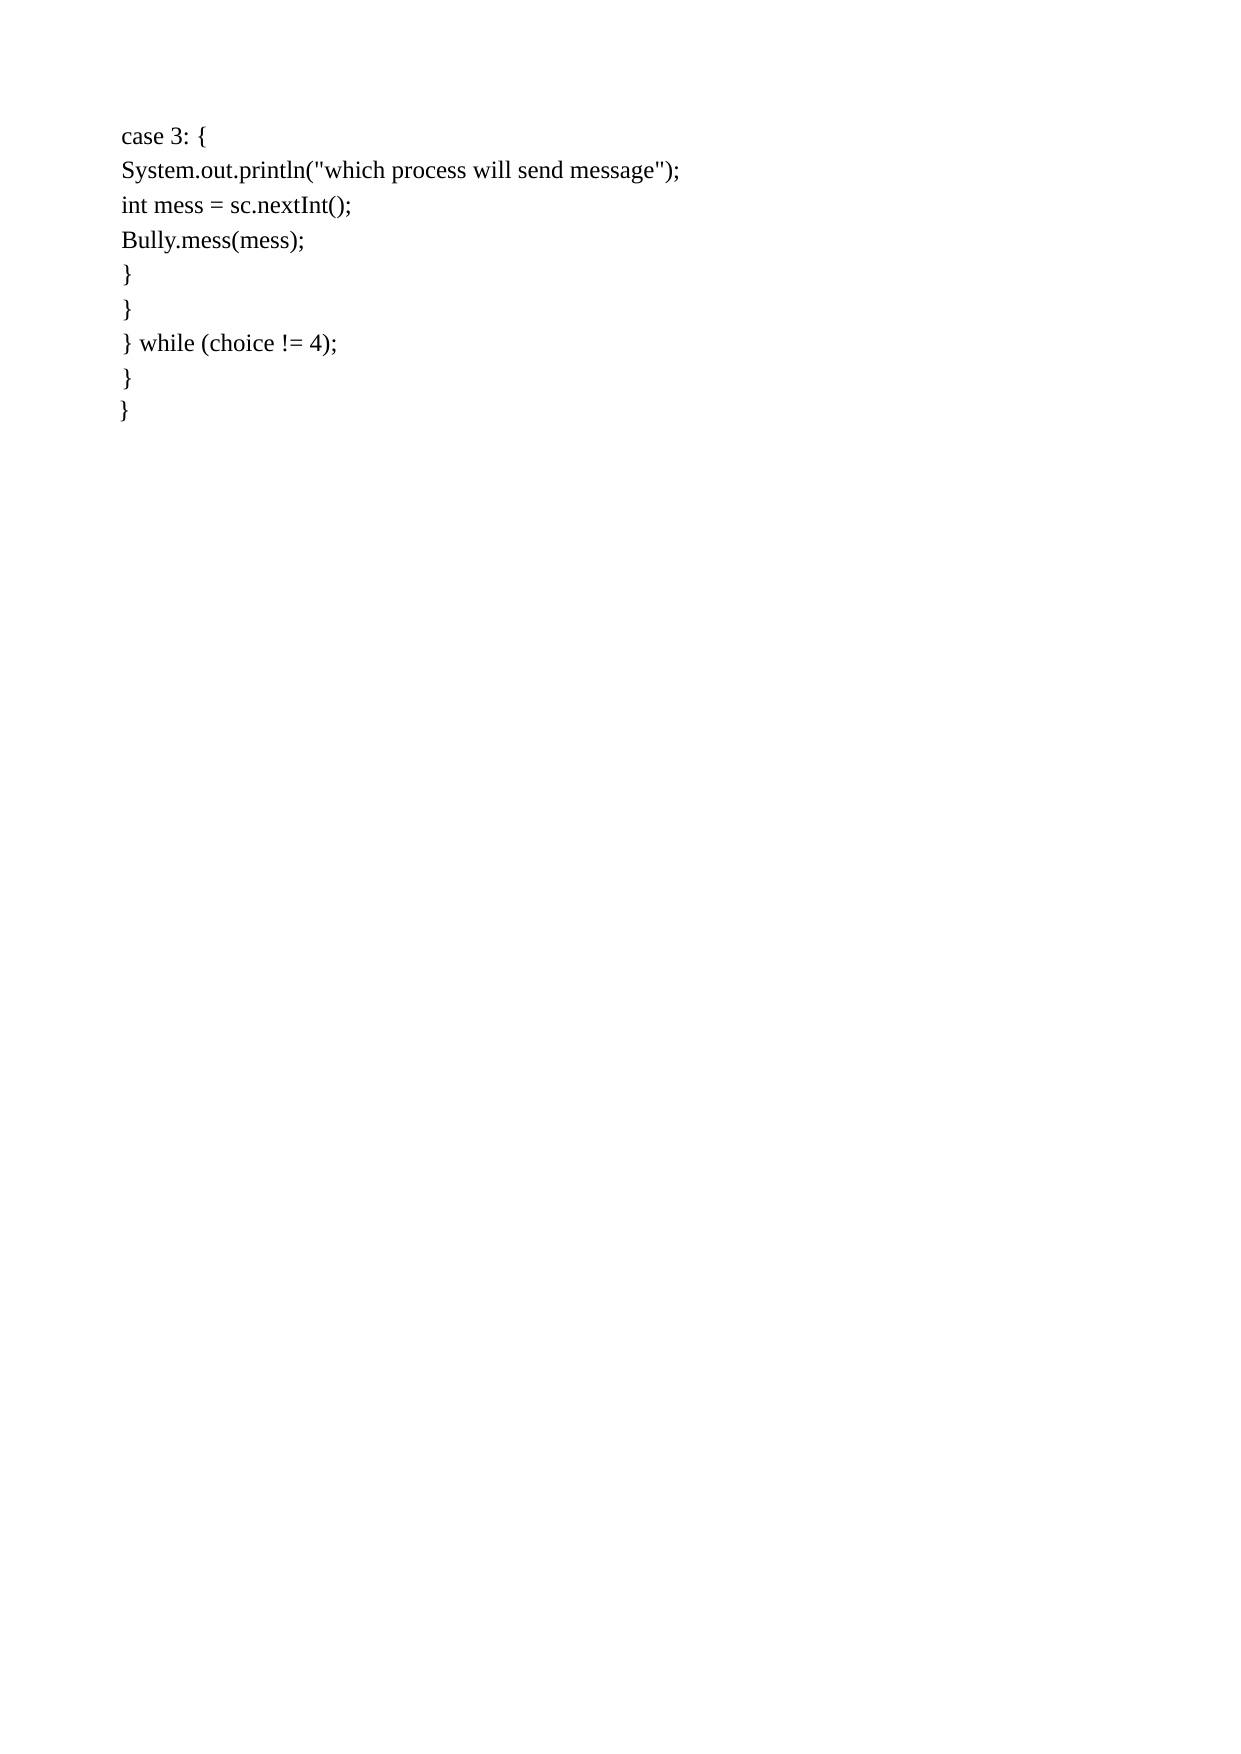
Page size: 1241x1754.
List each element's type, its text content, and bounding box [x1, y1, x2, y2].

table_header } [118, 256, 148, 291]
table_header Bully.mess(mess); [118, 222, 317, 256]
table_header System.out.println("which process will send message"); [118, 153, 692, 187]
table_header } while (choice != 4); [118, 326, 351, 360]
table_header int mess = sc.nextInt(); [118, 187, 364, 222]
text } [118, 395, 1122, 423]
table_header } [118, 360, 148, 395]
table_header } [118, 291, 148, 326]
table_header case 3: { [118, 118, 223, 153]
